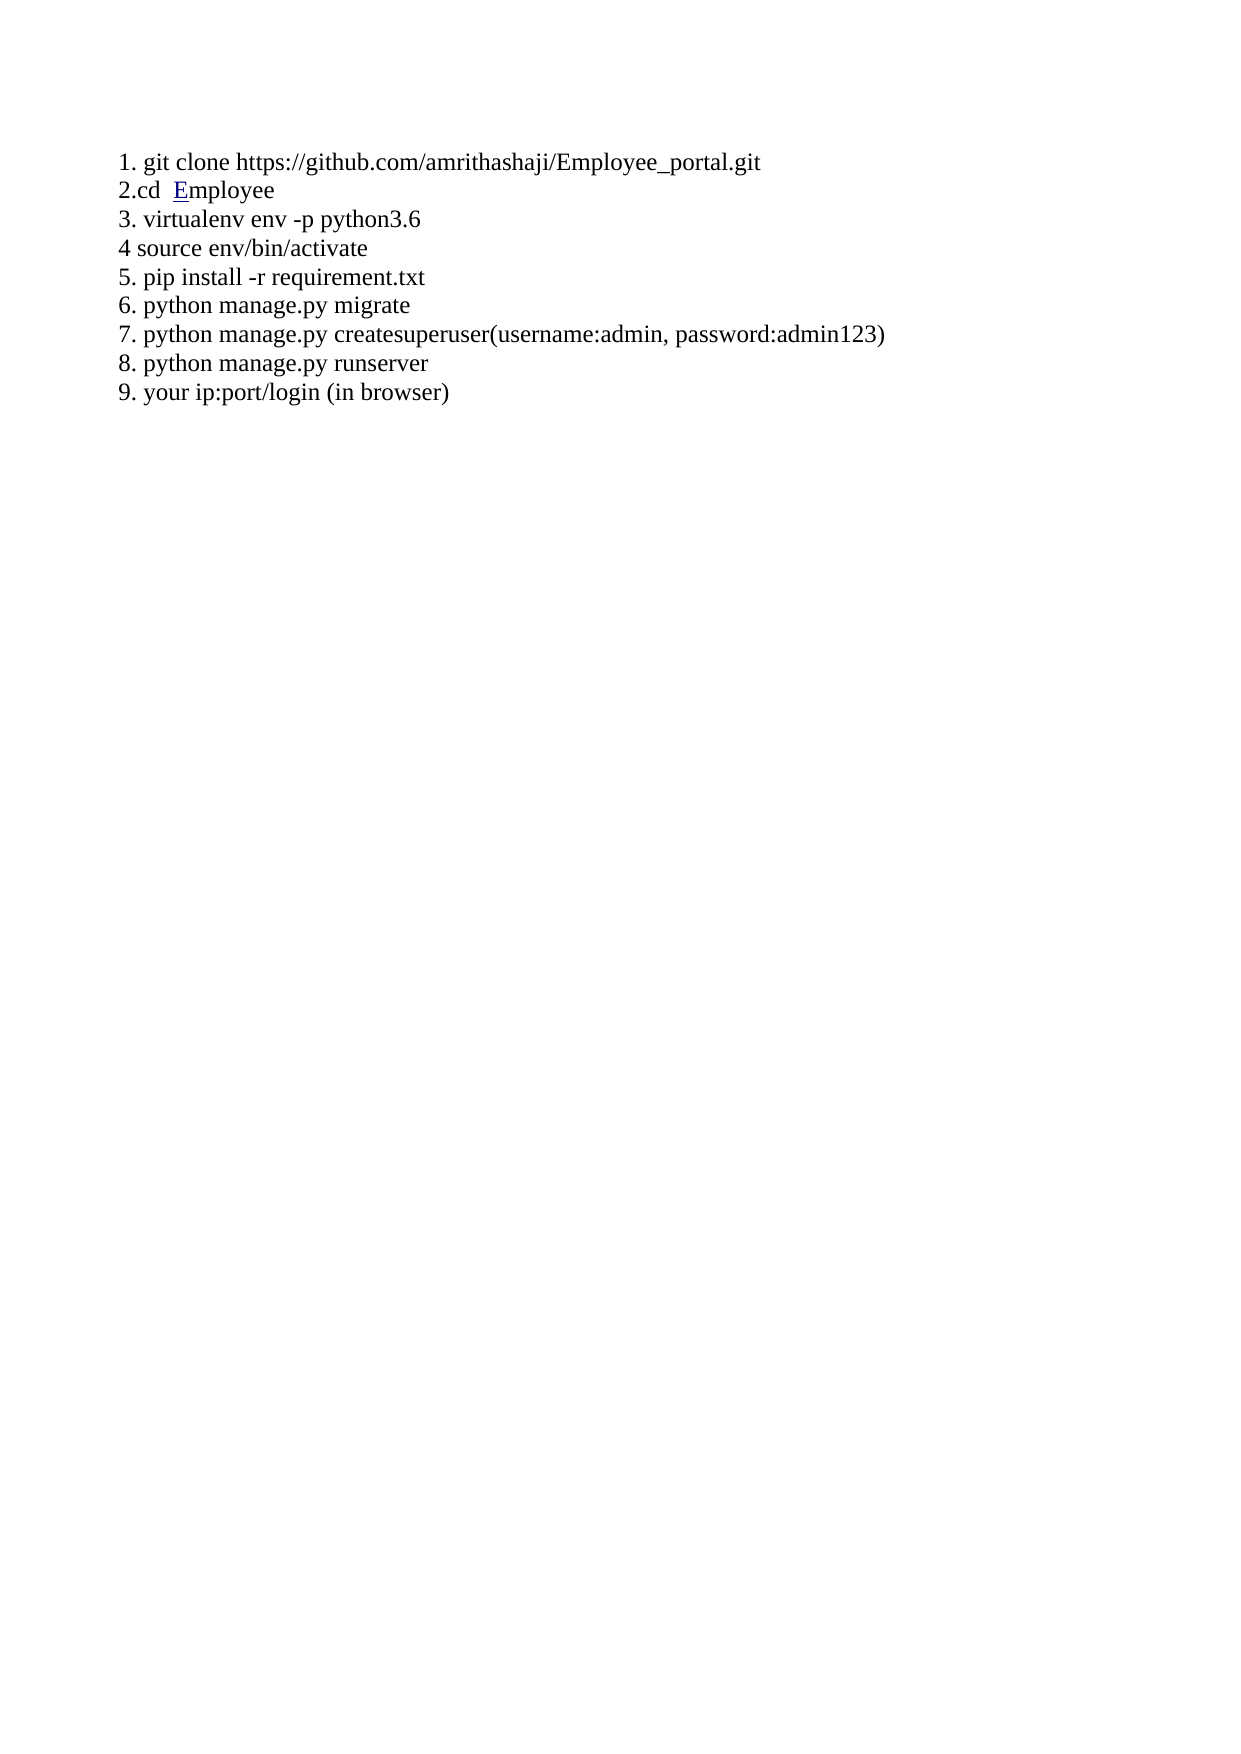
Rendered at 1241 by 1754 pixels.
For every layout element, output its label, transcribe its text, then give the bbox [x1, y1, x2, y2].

text 2.cd Employee [118, 176, 1122, 204]
text 8. python manage.py runserver [118, 348, 1122, 377]
text 6. python manage.py migrate [118, 291, 1122, 319]
text 3. virtualenv env -p python3.6 [118, 204, 1122, 233]
text 7. python manage.py createsuperuser(username:admin, password:admin123) [118, 319, 1122, 348]
text 9. your ip:port/login (in browser) [118, 377, 1122, 406]
text 4 source env/bin/activate [118, 233, 1122, 262]
text 5. pip install -r requirement.txt [118, 262, 1122, 291]
text 1. git clone https://github.com/amrithashaji/Employee_portal.git [118, 147, 1122, 176]
